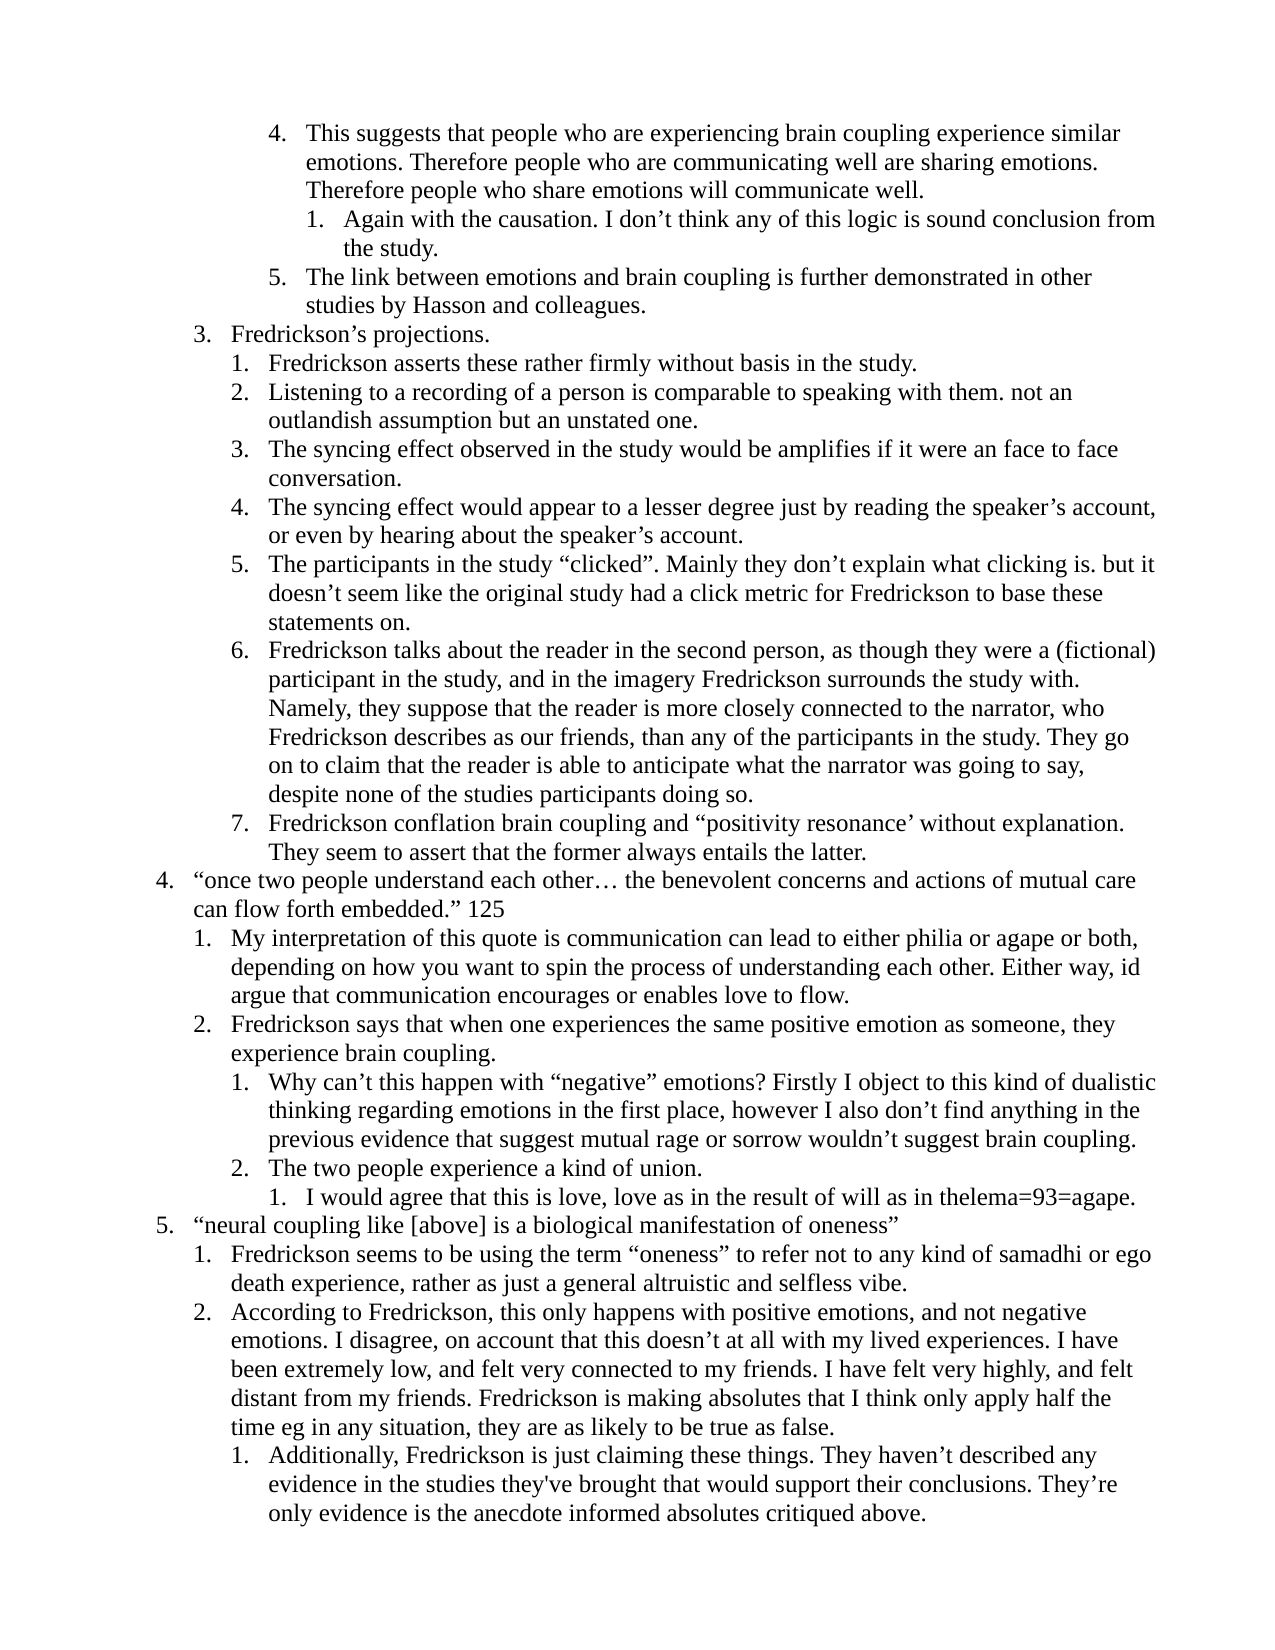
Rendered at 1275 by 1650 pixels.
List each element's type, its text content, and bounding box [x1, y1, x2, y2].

list Why can’t this happen with “negative” emotions? Firstly I object to this kind of dualistic thinking regarding emotions in the first place, however I also don’t find anything in the previous evidence that suggest mutual rage or sorrow wouldn’t suggest brain coupling. [231, 1067, 1157, 1153]
list My interpretation of this quote is communication can lead to either philia or agape or both, depending on how you want to spin the process of understanding each other. Either way, id argue that communication encourages or enables love to flow. [193, 923, 1157, 1009]
list “neural coupling like [above] is a biological manifestation of oneness” [156, 1211, 1157, 1239]
list The two people experience a kind of union. [231, 1153, 1157, 1182]
list The participants in the study “clicked”. Mainly they don’t explain what clicking is. but it doesn’t seem like the original study had a click metric for Fredrickson to base these statements on. [231, 549, 1157, 636]
list Fredrickson says that when one experiences the same positive emotion as someone, they experience brain coupling. [193, 1009, 1157, 1067]
list According to Fredrickson, this only happens with positive emotions, and not negative emotions. I disagree, on account that this doesn’t at all with my lived experiences. I have been extremely low, and felt very connected to my friends. I have felt very highly, and felt distant from my friends. Fredrickson is making absolutes that I think only apply half the time eg in any situation, they are as likely to be true as false. [193, 1297, 1157, 1441]
list This suggests that people who are experiencing brain coupling experience similar emotions. Therefore people who are communicating well are sharing emotions. Therefore people who share emotions will communicate well. [268, 118, 1157, 204]
list Fredrickson conflation brain coupling and “positivity resonance’ without explanation. They seem to assert that the former always entails the latter. [231, 808, 1157, 866]
list Fredrickson asserts these rather firmly without basis in the study. [231, 348, 1157, 377]
list Additionally, Fredrickson is just claiming these things. They haven’t described any evidence in the studies they've brought that would support their conclusions. They’re only evidence is the anecdote informed absolutes critiqued above. [231, 1441, 1157, 1527]
list Fredrickson talks about the reader in the second person, as though they were a (fictional) participant in the study, and in the imagery Fredrickson surrounds the study with. Namely, they suppose that the reader is more closely connected to the narrator, who Fredrickson describes as our friends, than any of the participants in the study. They go on to claim that the reader is able to anticipate what the narrator was going to say, despite none of the studies participants doing so. [231, 636, 1157, 808]
list Fredrickson’s projections. [193, 319, 1157, 348]
list The syncing effect would appear to a lesser degree just by reading the speaker’s account, or even by hearing about the speaker’s account. [231, 492, 1157, 549]
list Fredrickson seems to be using the term “oneness” to refer not to any kind of samadhi or ego death experience, rather as just a general altruistic and selfless vibe. [193, 1239, 1157, 1297]
list Listening to a recording of a person is comparable to speaking with them. not an outlandish assumption but an unstated one. [231, 377, 1157, 434]
list Again with the causation. I don’t think any of this logic is sound conclusion from the study. [306, 204, 1157, 262]
list I would agree that this is love, love as in the result of will as in thelema=93=agape. [268, 1182, 1157, 1211]
list “once two people understand each other… the benevolent concerns and actions of mutual care can flow forth embedded.” 125 [156, 866, 1157, 923]
list The syncing effect observed in the study would be amplifies if it were an face to face conversation. [231, 434, 1157, 492]
list The link between emotions and brain coupling is further demonstrated in other studies by Hasson and colleagues. [268, 262, 1157, 319]
